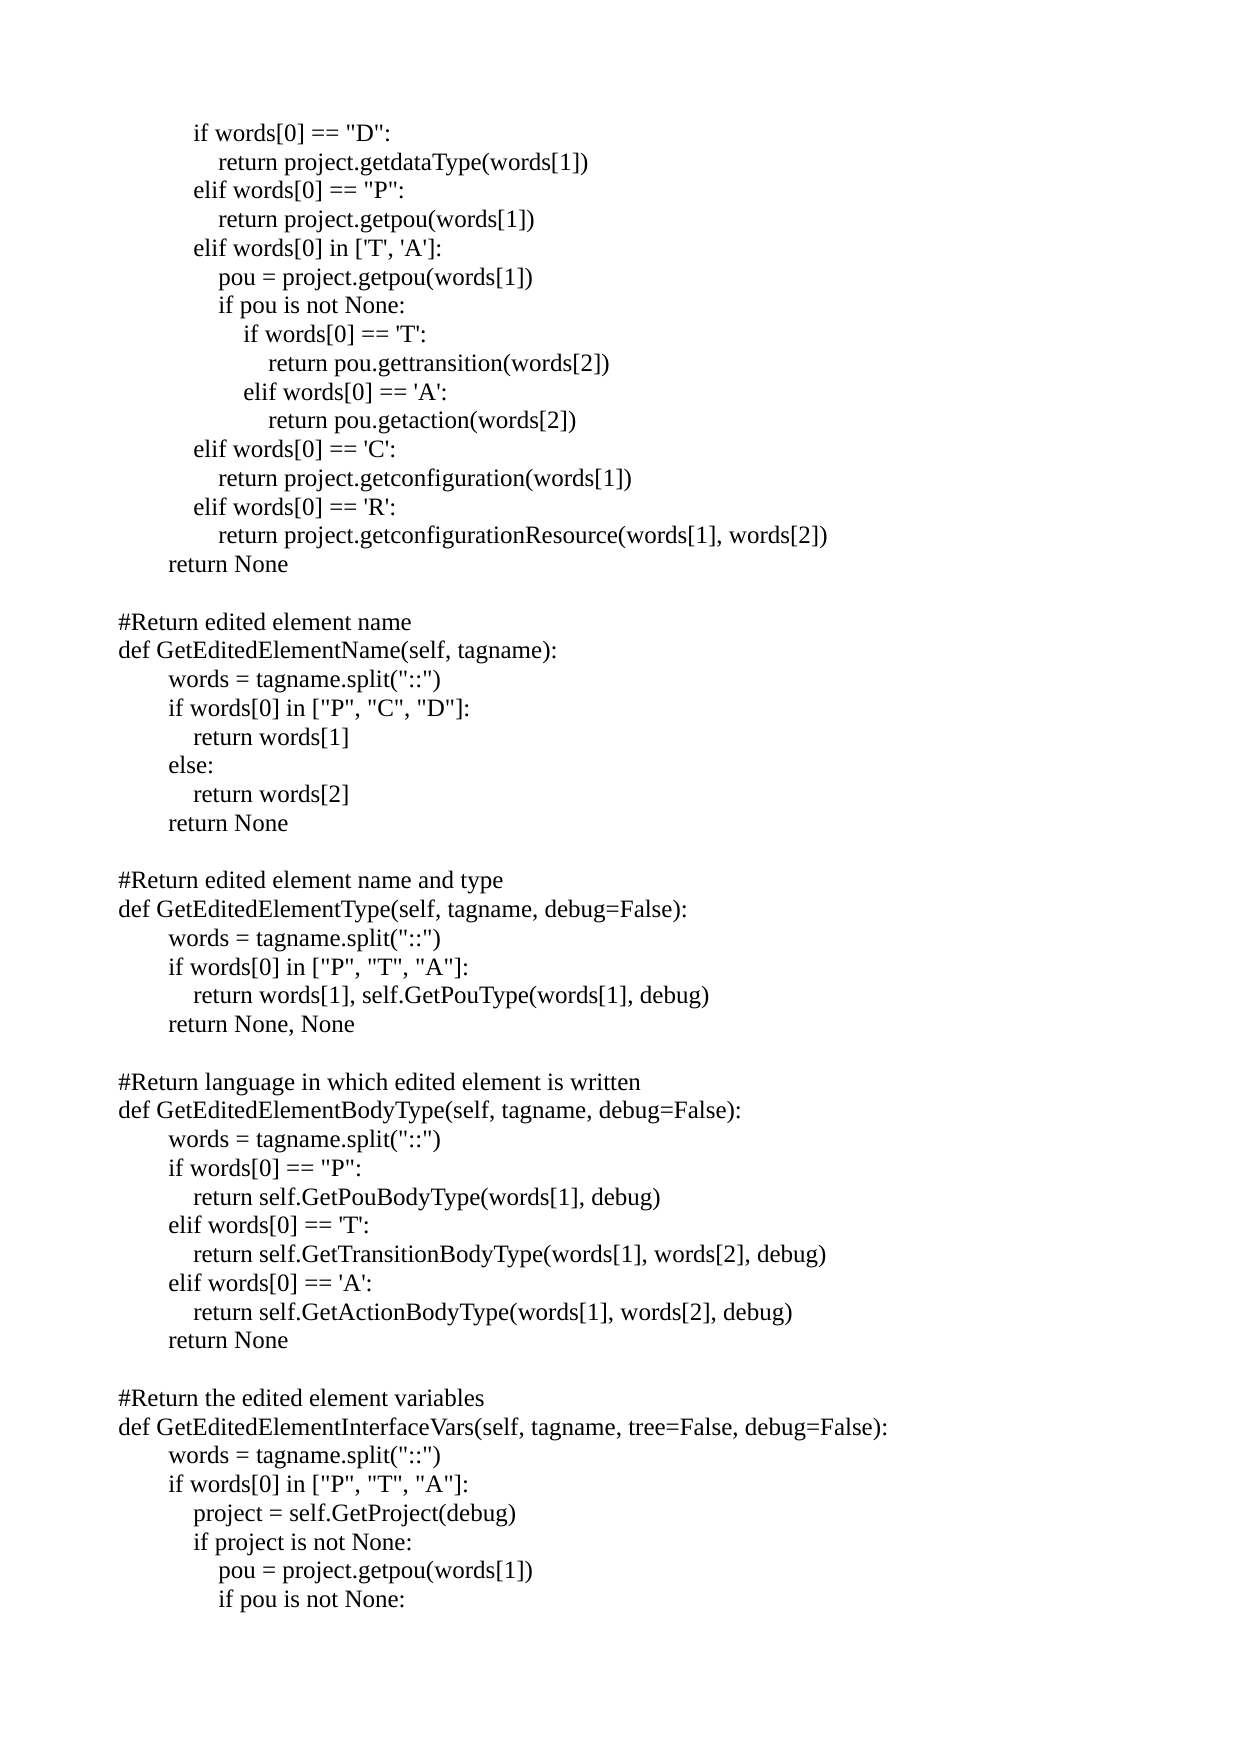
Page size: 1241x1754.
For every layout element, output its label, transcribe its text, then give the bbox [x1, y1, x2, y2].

text elif words[0] == 'A': [118, 1268, 1122, 1297]
text return self.GetTransitionBodyType(words[1], words[2], debug) [118, 1239, 1122, 1268]
text elif words[0] == "P": [118, 176, 1122, 204]
text pou = project.getpou(words[1]) [118, 1556, 1122, 1584]
text return words[2] [118, 779, 1122, 808]
text elif words[0] in ['T', 'A']: [118, 233, 1122, 262]
text return None [118, 549, 1122, 578]
text #Return edited element name [118, 607, 1122, 636]
text return self.GetActionBodyType(words[1], words[2], debug) [118, 1297, 1122, 1326]
text def GetEditedElementInterfaceVars(self, tagname, tree=False, debug=False): [118, 1412, 1122, 1441]
text return project.getdataType(words[1]) [118, 147, 1122, 176]
text if words[0] == "P": [118, 1153, 1122, 1182]
text pou = project.getpou(words[1]) [118, 262, 1122, 291]
text def GetEditedElementName(self, tagname): [118, 636, 1122, 664]
text if words[0] in ["P", "T", "A"]: [118, 1469, 1122, 1498]
text else: [118, 751, 1122, 779]
text def GetEditedElementType(self, tagname, debug=False): [118, 894, 1122, 923]
text return project.getconfiguration(words[1]) [118, 463, 1122, 492]
text return project.getconfigurationResource(words[1], words[2]) [118, 521, 1122, 549]
text if pou is not None: [118, 1584, 1122, 1613]
text return pou.getaction(words[2]) [118, 406, 1122, 434]
text if words[0] in ["P", "C", "D"]: [118, 693, 1122, 722]
text if pou is not None: [118, 291, 1122, 319]
text return project.getpou(words[1]) [118, 204, 1122, 233]
text if project is not None: [118, 1527, 1122, 1556]
text elif words[0] == 'C': [118, 434, 1122, 463]
text words = tagname.split("::") [118, 1124, 1122, 1153]
text elif words[0] == 'T': [118, 1211, 1122, 1239]
text elif words[0] == 'A': [118, 377, 1122, 406]
text elif words[0] == 'R': [118, 492, 1122, 521]
text words = tagname.split("::") [118, 923, 1122, 952]
text words = tagname.split("::") [118, 664, 1122, 693]
text return pou.gettransition(words[2]) [118, 348, 1122, 377]
text project = self.GetProject(debug) [118, 1498, 1122, 1527]
text if words[0] == 'T': [118, 319, 1122, 348]
text if words[0] in ["P", "T", "A"]: [118, 952, 1122, 981]
text return words[1], self.GetPouType(words[1], debug) [118, 981, 1122, 1009]
text if words[0] == "D": [118, 118, 1122, 147]
text return self.GetPouBodyType(words[1], debug) [118, 1182, 1122, 1211]
text return None [118, 808, 1122, 837]
text return None [118, 1326, 1122, 1354]
text #Return the edited element variables [118, 1383, 1122, 1412]
text words = tagname.split("::") [118, 1441, 1122, 1469]
text #Return edited element name and type [118, 866, 1122, 894]
text def GetEditedElementBodyType(self, tagname, debug=False): [118, 1096, 1122, 1124]
text return words[1] [118, 722, 1122, 751]
text return None, None [118, 1009, 1122, 1038]
text #Return language in which edited element is written [118, 1067, 1122, 1096]
